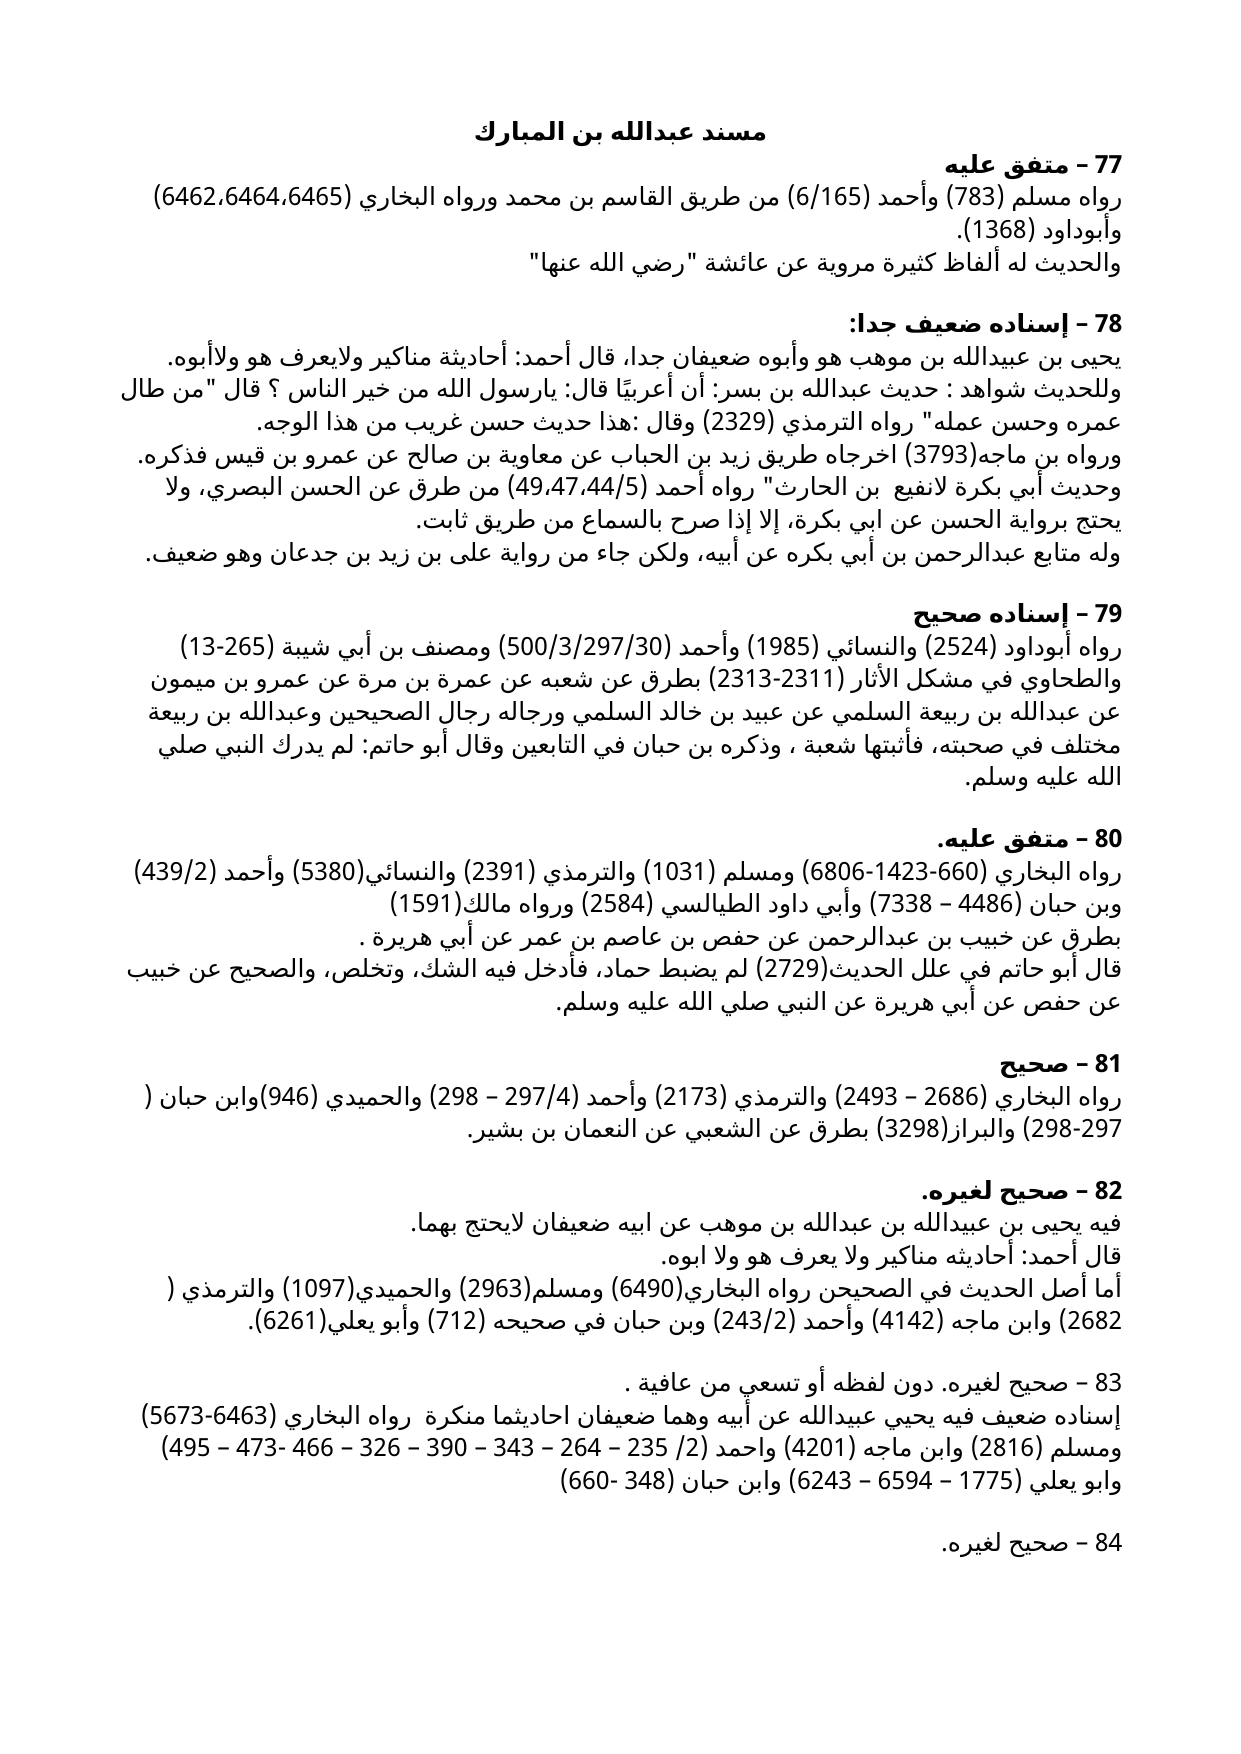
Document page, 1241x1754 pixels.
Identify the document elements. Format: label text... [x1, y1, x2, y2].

text 83 – صحيح لغيره. دون لفظه أو تسعي من عافية . [118, 1369, 1122, 1402]
text وله متابع عبدالرحمن بن أبي بكره عن أبيه، ولكن جاء من رواية على بن زيد بن جدعان وهو ضعيف. [118, 538, 1122, 571]
text أما أصل الحديث في الصحيحن رواه البخاري(6490) ومسلم(2963) والحميدي(1097) والترمذي (2682) وابن ماجه (4142) وأحمد (243/2) وبن حبان في صحيحه (712) وأبو يعلي(6261). [118, 1275, 1122, 1340]
text 77 – متفق عليه [118, 151, 1122, 183]
text والحديث له ألفاظ كثيرة مروية عن عائشة "رضي الله عنها" [118, 248, 1122, 281]
text قال أبو حاتم في علل الحديث(2729) لم يضبط حماد، فأدخل فيه الشك، وتخلص، والصحيح عن خبيب عن حفص عن أبي هريرة عن النبي صلي الله عليه وسلم. [118, 956, 1122, 1021]
text 82 – صحيح لغيره. [118, 1177, 1122, 1209]
text 84 – صحيح لغيره. [118, 1529, 1122, 1561]
text رواه أبوداود (2524) والنسائي (1985) وأحمد (500/3/297/30) ومصنف بن أبي شيبة (265-13) والطحاوي في مشكل الأثار (2311-2313) بطرق عن شعبه عن عمرة بن مرة عن عمرو بن ميمون عن عبدالله بن ربيعة السلمي عن عبيد بن خالد السلمي ورجاله رجال الصحيحين وعبدالله بن ربيعة مختلف في صحبته، فأثبتها شعبة ، وذكره بن حبان في التابعين وقال أبو حاتم: لم يدرك النبي صلي الله عليه وسلم. [118, 633, 1122, 796]
text إسناده ضعيف فيه يحيي عبيدالله عن أبيه وهما ضعيفان احاديثما منكرة رواه البخاري (6463-5673) ومسلم (2816) وابن ماجه (4201) واحمد (2/ 235 – 264 – 343 – 390 – 326 – 466 -473 – 495) [118, 1402, 1122, 1467]
text وللحديث شواهد : حديث عبدالله بن بسر: أن أعربيًا قال: يارسول الله من خير الناس ؟ قال "من طال عمره وحسن عمله" رواه الترمذي (2329) وقال :هذا حديث حسن غريب من هذا الوجه. [118, 376, 1122, 441]
text 78 – إسناده ضعيف جدا: [118, 310, 1122, 343]
text رواه البخاري (660-1423-6806) ومسلم (1031) والترمذي (2391) والنسائي(5380) وأحمد (439/2) وبن حبان (4486 – 7338) وأبي داود الطيالسي (2584) ورواه مالك(1591) [118, 858, 1122, 923]
text 80 – متفق عليه. [118, 825, 1122, 858]
text يحيى بن عبيدالله بن موهب هو وأبوه ضعيفان جدا، قال أحمد: أحاديثة مناكير ولايعرف هو ولاأبوه. [118, 343, 1122, 376]
text مسند عبدالله بن المبارك [118, 118, 1122, 151]
text وحديث أبي بكرة لانفيع بن الحارث" رواه أحمد (49،47،44/5) من طرق عن الحسن البصري، ولا يحتج برواية الحسن عن ابي بكرة، إلا إذا صرح بالسماع من طريق ثابت. [118, 473, 1122, 538]
text فيه يحيى بن عبيدالله بن عبدالله بن موهب عن ابيه ضعيفان لايحتج بهما. [118, 1209, 1122, 1242]
text 81 – صحيح [118, 1050, 1122, 1082]
text رواه البخاري (2686 – 2493) والترمذي (2173) وأحمد (297/4 – 298) والحميدي (946)وابن حبان (297-298) والبراز(3298) بطرق عن الشعبي عن النعمان بن بشير. [118, 1082, 1122, 1148]
text بطرق عن خبيب بن عبدالرحمن عن حفص بن عاصم بن عمر عن أبي هريرة . [118, 923, 1122, 956]
text رواه مسلم (783) وأحمد (6/165) من طريق القاسم بن محمد ورواه البخاري (6462،6464،6465) وأبوداود (1368). [118, 183, 1122, 248]
text 79 – إسناده صحيح [118, 600, 1122, 633]
text وابو يعلي (1775 – 6594 – 6243) وابن حبان (348 -660) [118, 1467, 1122, 1499]
text قال أحمد: أحاديثه مناكير ولا يعرف هو ولا ابوه. [118, 1242, 1122, 1275]
text ورواه بن ماجه(3793) اخرجاه طريق زيد بن الحباب عن معاوية بن صالح عن عمرو بن قيس فذكره. [118, 441, 1122, 473]
